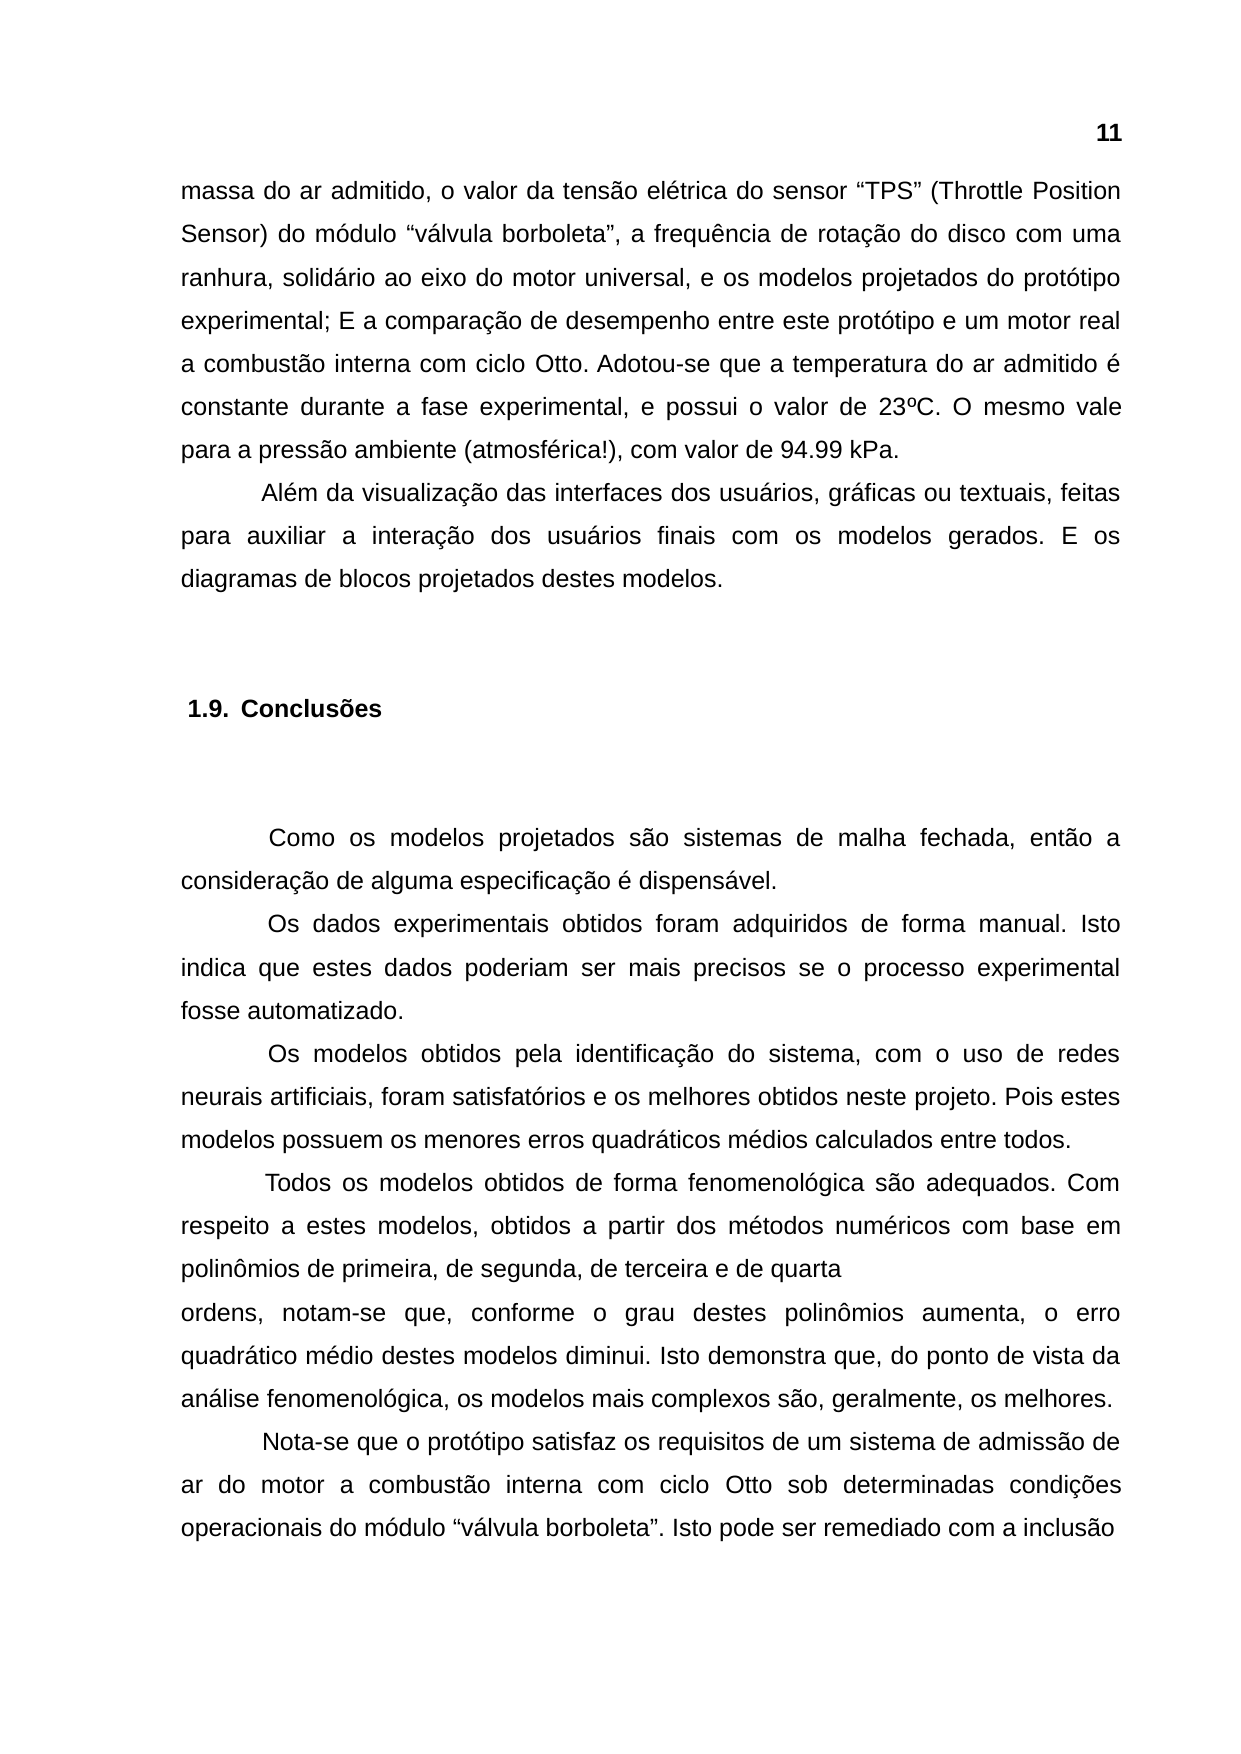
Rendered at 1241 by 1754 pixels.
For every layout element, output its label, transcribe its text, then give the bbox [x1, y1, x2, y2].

text Nota-se que o protótipo satisfaz os requisitos de um sistema de admissão de ar do motor a combustão interna com ciclo Otto sob determinadas condições operacionais do módulo “válvula borboleta”. Isto pode ser remediado com a inclusão [181, 1427, 1122, 1542]
text Os dados experimentais obtidos foram adquiridos de forma manual. Isto indica que estes dados poderiam ser mais precisos se o processo experimental fosse automatizado. [181, 909, 1122, 1024]
text Como os modelos projetados são sistemas de malha fechada, então a consideração de alguma especificação é dispensável. [181, 823, 1122, 895]
text Os modelos obtidos pela identificação do sistema, com o uso de redes neurais artificiais, foram satisfatórios e os melhores obtidos neste projeto. Pois estes modelos possuem os menores erros quadráticos médios calculados entre todos. [181, 1039, 1122, 1154]
text ordens, notam-se que, conforme o grau destes polinômios aumenta, o erro quadrático médio destes modelos diminui. Isto demonstra que, do ponto de vista da análise fenomenológica, os modelos mais complexos são, geralmente, os melhores. [181, 1298, 1122, 1413]
text Todos os modelos obtidos de forma fenomenológica são adequados. Com respeito a estes modelos, obtidos a partir dos métodos numéricos com base em polinômios de primeira, de segunda, de terceira e de quarta [181, 1168, 1122, 1283]
text massa do ar admitido, o valor da tensão elétrica do sensor “TPS” (Throttle Position Sensor) do módulo “válvula borboleta”, a frequência de rotação do disco com uma ranhura, solidário ao eixo do motor universal, e os modelos projetados do protótipo experimental; E a comparação de desempenho entre este protótipo e um motor real a combustão interna com ciclo Otto. Adotou-se que a temperatura do ar admitido é constante durante a fase experimental, e possui o valor de 23ºC. O mesmo vale para a pressão ambiente (atmosférica!), com valor de 94.99 kPa. [181, 176, 1122, 464]
text Além da visualização das interfaces dos usuários, gráficas ou textuais, feitas para auxiliar a interação dos usuários finais com os modelos gerados. E os diagramas de blocos projetados destes modelos. [181, 478, 1122, 593]
subtitle Conclusões [181, 694, 1122, 723]
